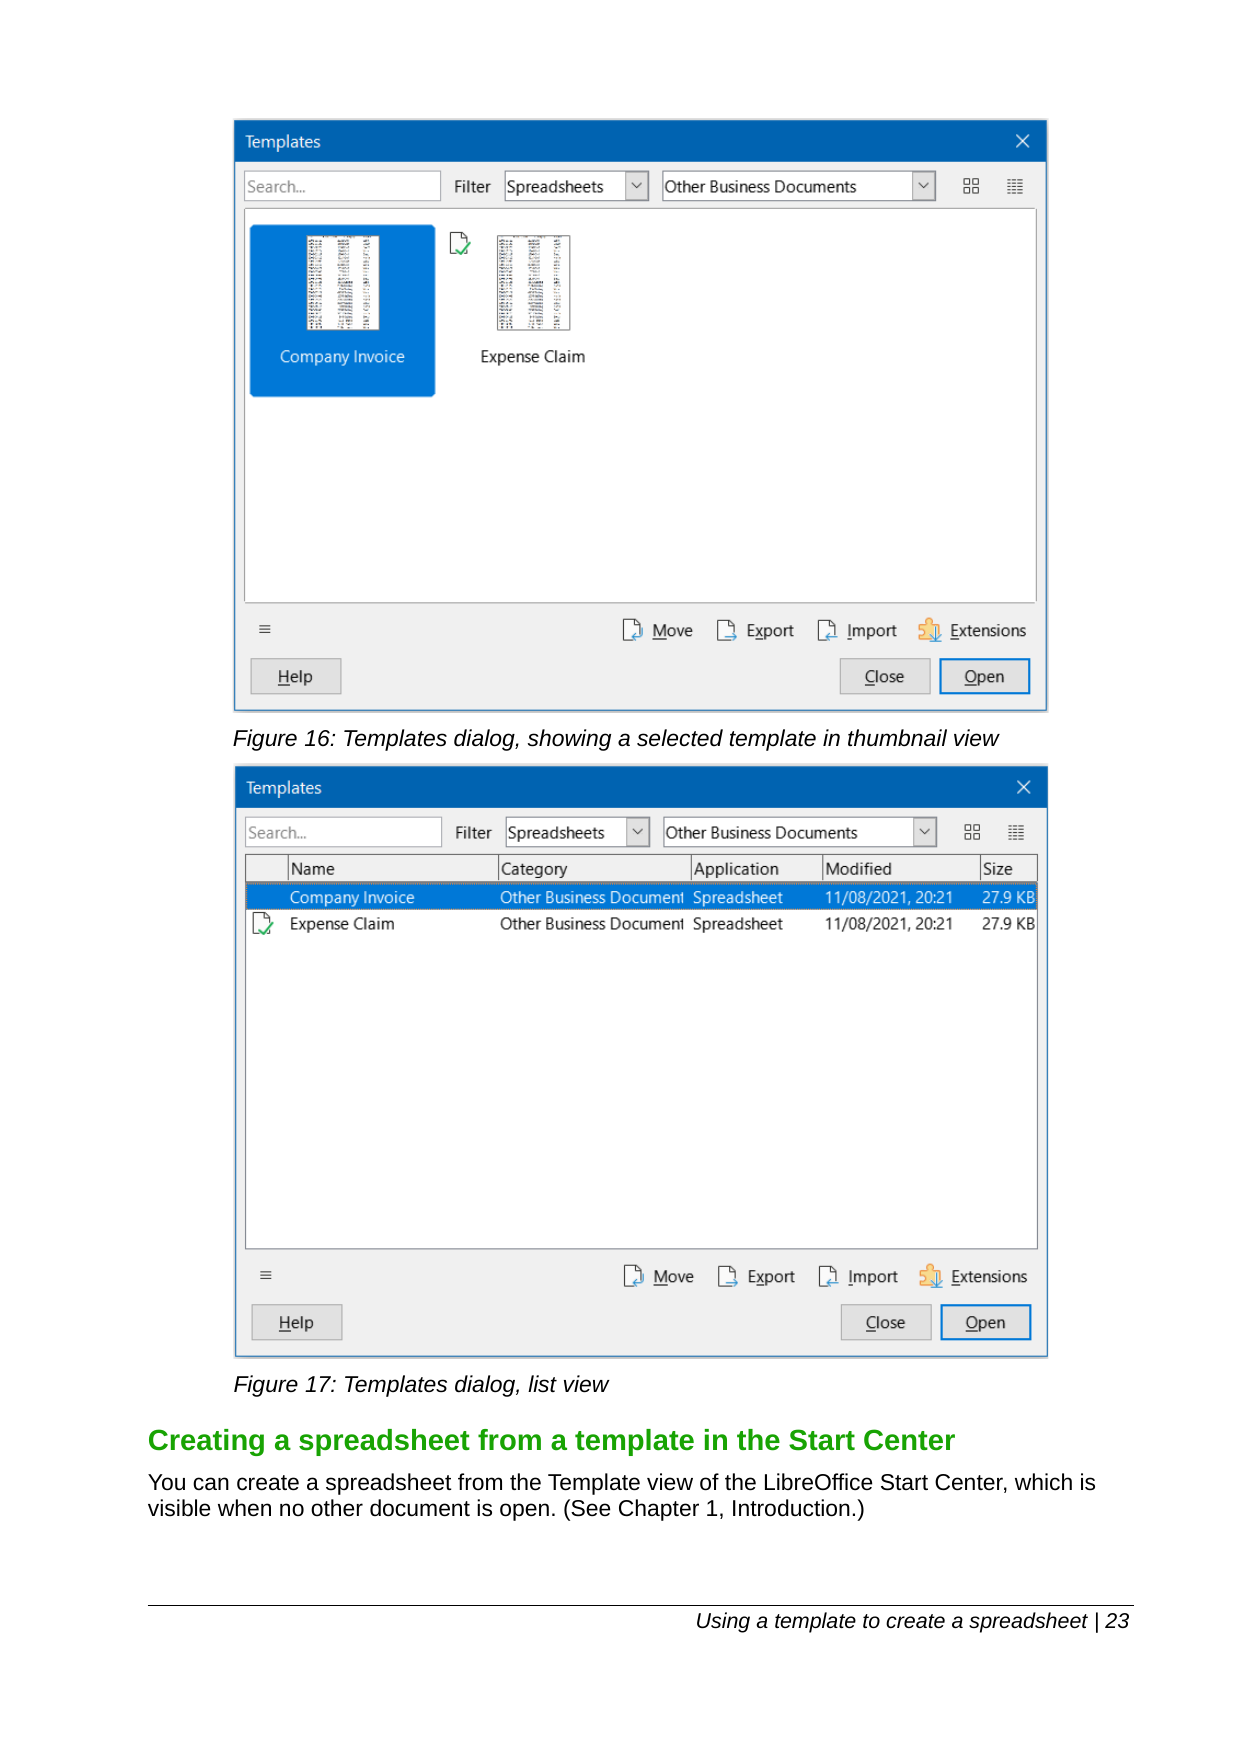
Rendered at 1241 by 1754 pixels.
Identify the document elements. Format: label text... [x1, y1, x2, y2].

text Figure 17: Templates dialog, list view [233, 1371, 1048, 1398]
picture [233, 763, 1049, 1359]
subtitle Creating a spreadsheet from a template in the Start Center [148, 1423, 1134, 1456]
text You can create a spreadsheet from the Template view of the LibreOffice Start Center, which is visible when no other document is open. (See Chapter 1, Introduction.) [148, 1469, 1134, 1521]
text Figure 16: Templates dialog, showing a selected template in thumbnail view [233, 725, 1049, 751]
picture [232, 118, 1049, 713]
